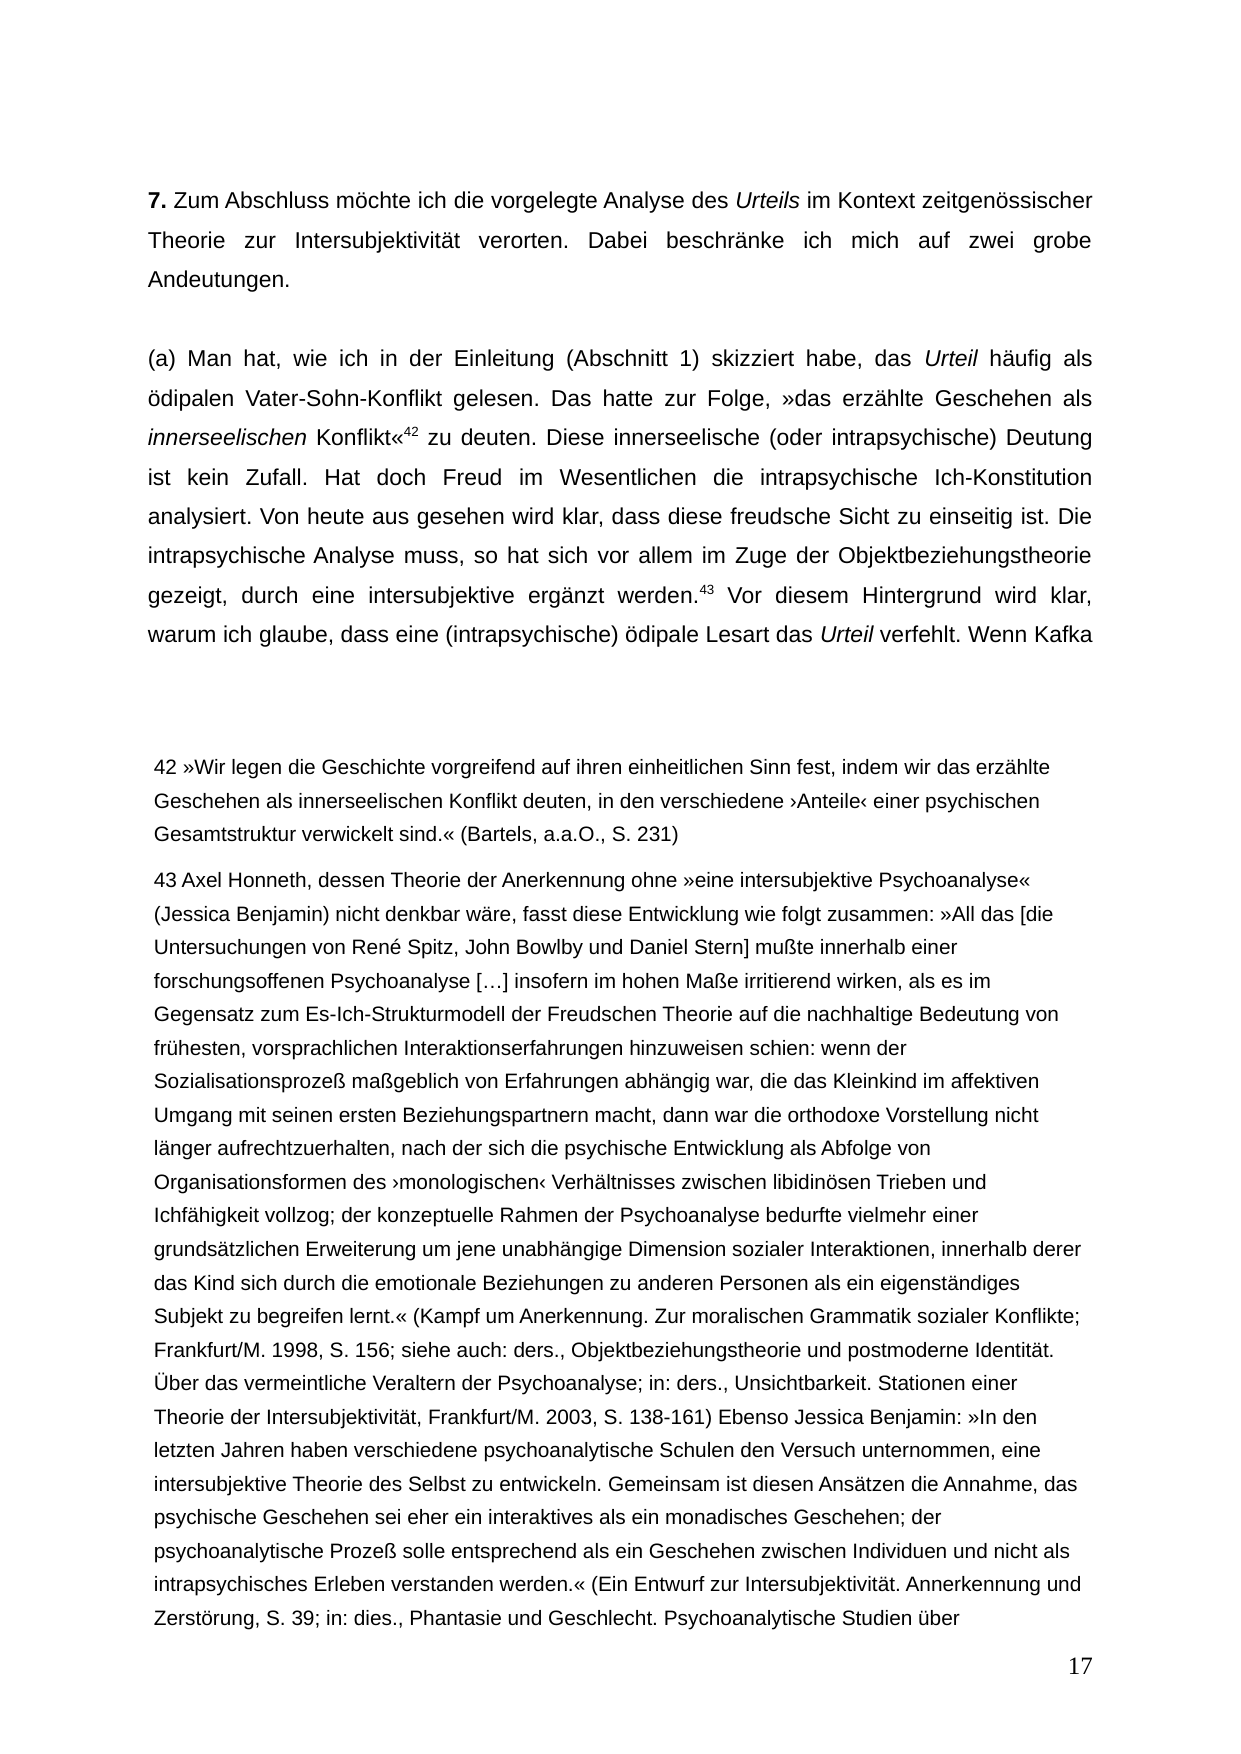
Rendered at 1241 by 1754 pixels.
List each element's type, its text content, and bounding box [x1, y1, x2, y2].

text 7. Zum Abschluss möchte ich die vorgelegte Analyse des Urteils im Kontext zeitgenössischer Theorie zur Intersubjektivität verorten. Dabei beschränke ich mich auf zwei grobe Andeutungen. [148, 187, 1093, 292]
text »Wir legen die Geschichte vorgreifend auf ihren einheitlichen Sinn fest, indem wir das erzählte Geschehen als innerseelischen Konflikt deuten, in den verschiedene ›Anteile‹ einer psychischen Gesamtstruktur verwickelt sind.« (Bartels, a.a.O., S. 231) [148, 750, 1093, 852]
text (a) Man hat, wie ich in der Einleitung (Abschnitt 1) skizziert habe, das Urteil häufig als ödipalen Vater-Sohn-Konflikt gelesen. Das hatte zur Folge, »das erzählte Geschehen als innerseelischen Konflikt« zu deuten. Diese innerseelische (oder intrapsychische) Deutung ist kein Zufall. Hat doch Freud im Wesentlichen die intrapsychische Ich-Konstitution analysiert. Von heute aus gesehen wird klar, dass diese freudsche Sicht zu einseitig ist. Die intrapsychische Analyse muss, so hat sich vor allem im Zuge der Objektbeziehungstheorie gezeigt, durch eine intersubjektive ergänzt werden. Vor diesem Hintergrund wird klar, warum ich glaube, dass eine (intrapsychische) ödipale Lesart das Urteil verfehlt. Wenn Kafka [148, 345, 1093, 648]
text Axel Honneth, dessen Theorie der Anerkennung ohne »eine intersubjektive Psychoanalyse« (Jessica Benjamin) nicht denkbar wäre, fasst diese Entwicklung wie folgt zusammen: »All das [die Untersuchungen von René Spitz, John Bowlby und Daniel Stern] mußte innerhalb einer forschungsoffenen Psychoanalyse […] insofern im hohen Maße irritierend wirken, als es im Gegensatz zum Es-Ich-Strukturmodell der Freudschen Theorie auf die nachhaltige Bedeutung von frühesten, vorsprachlichen Interaktionserfahrungen hinzuweisen schien: wenn der Sozialisationsprozeß maßgeblich von Erfahrungen abhängig war, die das Kleinkind im affektiven Umgang mit seinen ersten Beziehungspartnern macht, dann war die orthodoxe Vorstellung nicht länger aufrechtzuerhalten, nach der sich die psychische Entwicklung als Abfolge von Organisationsformen des ›monologischen‹ Verhältnisses zwischen libidinösen Trieben und Ichfähigkeit vollzog; der konzeptuelle Rahmen der Psychoanalyse bedurfte vielmehr einer grundsätzlichen Erweiterung um jene unabhängige Dimension sozialer Interaktionen, innerhalb derer das Kind sich durch die emotionale Beziehungen zu anderen Personen als ein eigenständiges Subjekt zu begreifen lernt.« (Kampf um Anerkennung. Zur moralischen Grammatik sozialer Konflikte; Frankfurt/M. 1998, S. 156; siehe auch: ders., Objektbeziehungstheorie und postmoderne Identität. Über das vermeintliche Veraltern der Psychoanalyse; in: ders., Unsichtbarkeit. Stationen einer Theorie der Intersubjektivität, Frankfurt/M. 2003, S. 138-161) Ebenso Jessica Benjamin: »In den letzten Jahren haben verschiedene psychoanalytische Schulen den Versuch unternommen, eine intersubjektive Theorie des Selbst zu entwickeln. Gemeinsam ist diesen Ansätzen die Annahme, das psychische Geschehen sei eher ein interaktives als ein monadisches Geschehen; der psychoanalytische Prozeß solle entsprechend als ein Geschehen zwischen Individuen und nicht als intrapsychisches Erleben verstanden werden.« (Ein Entwurf zur Intersubjektivität. Annerkennung und Zerstörung, S. 39; in: dies., Phantasie und Geschlecht. Psychoanalytische Studien über [148, 863, 1093, 1636]
